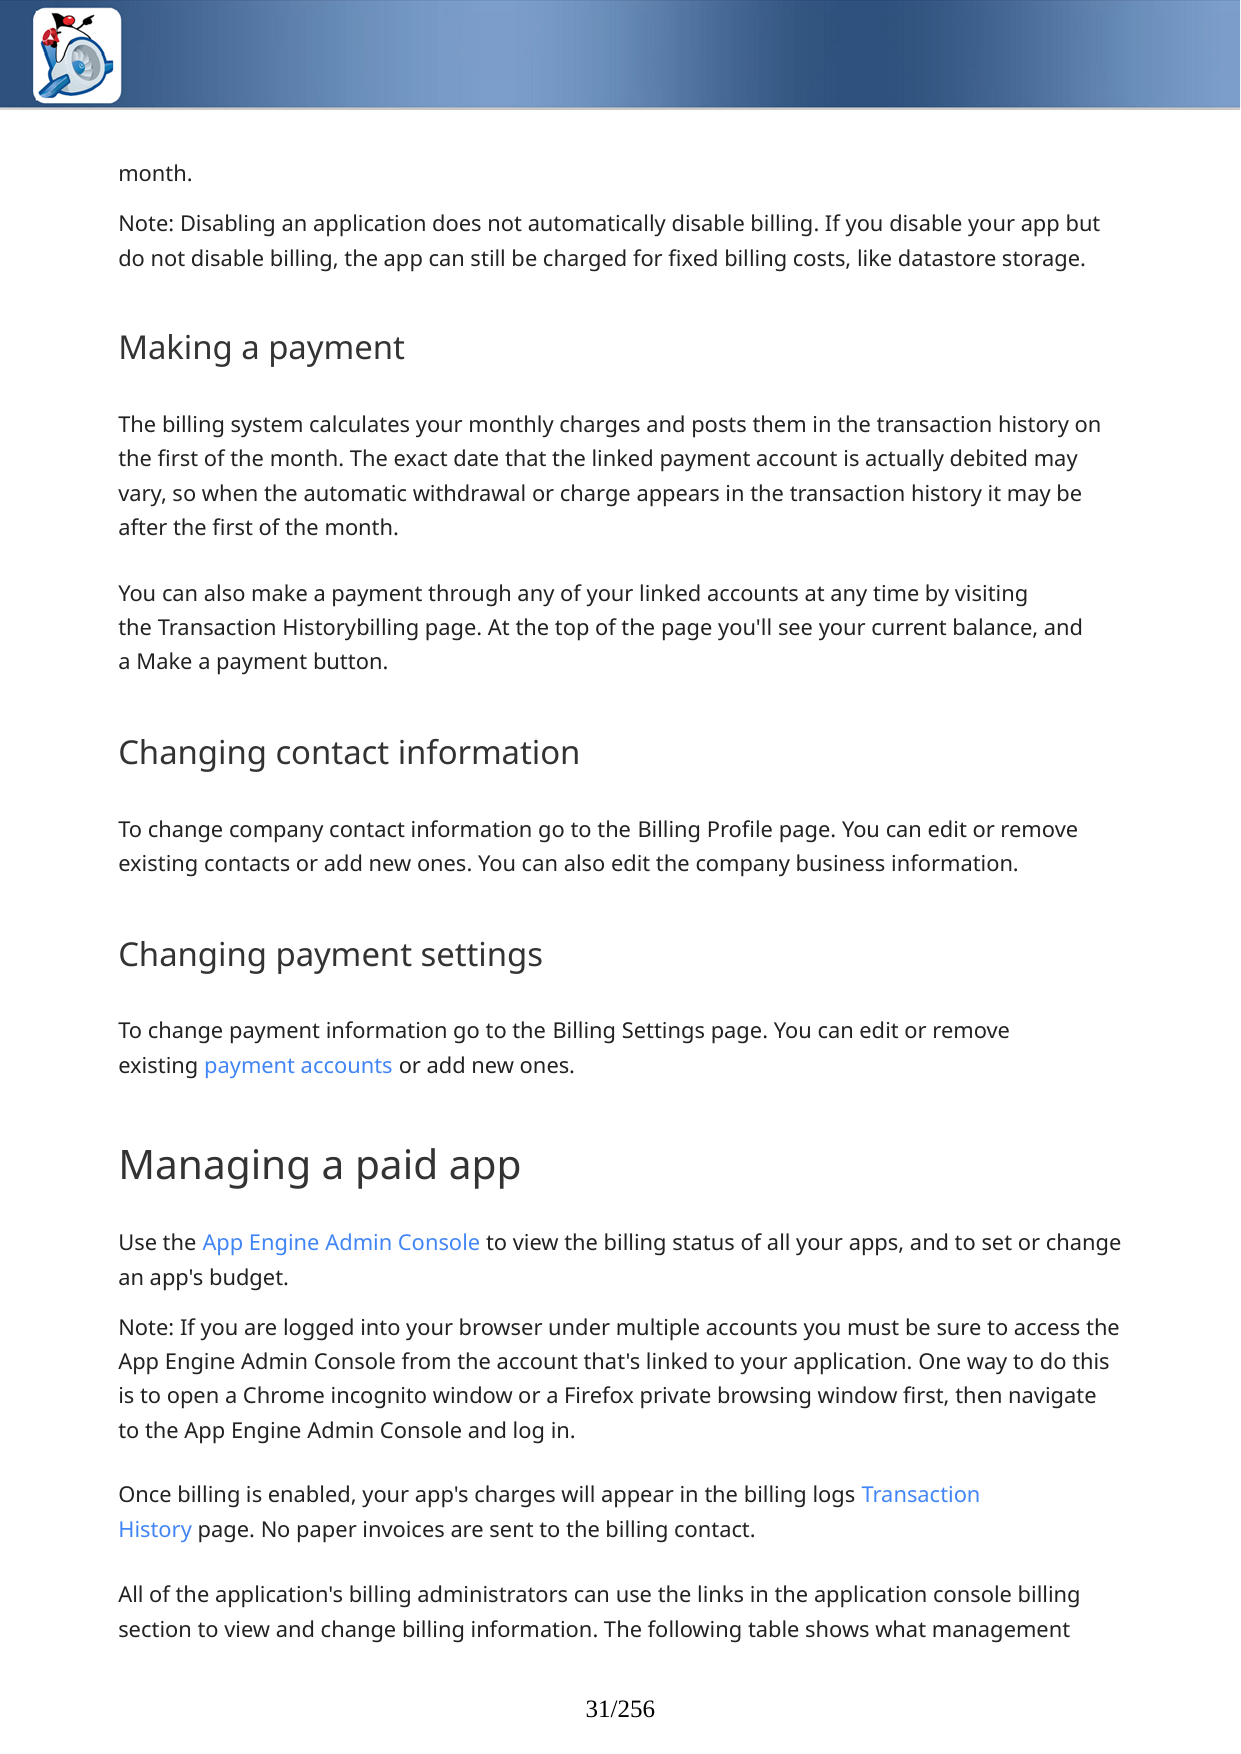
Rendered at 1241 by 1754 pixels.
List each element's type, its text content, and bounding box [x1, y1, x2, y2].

text All of the application's billing administrators can use the links in the application console billing section to view and change billing information. The following table shows what management [118, 1574, 1122, 1643]
picture [0, 0, 1241, 110]
text Once billing is enabled, your app's charges will appear in the billing logs Transaction History page. No paper invoices are sent to the billing contact. [118, 1474, 1122, 1543]
text To change payment information go to the Billing Settings page. You can edit or remove existing payment accounts or add new ones. [118, 1011, 1122, 1080]
subtitle Managing a paid app [118, 1136, 1122, 1191]
text You can also make a payment through any of your linked accounts at any time by visiting the Transaction Historybilling page. At the top of the page you'll see your current balance, and a Make a payment button. [118, 573, 1122, 676]
text To change company contact information go to the Billing Profile page. You can edit or remove existing contacts or add new ones. You can also edit the company business information. [118, 809, 1122, 878]
text The billing system calculates your monthly charges and posts them in the transaction history on the first of the month. The exact date that the linked payment account is actually debited may vary, so when the automatic withdrawal or charge appears in the transaction history it may be after the first of the month. [118, 404, 1122, 542]
text Note: If you are logged into your browser under multiple accounts you must be sure to access the App Engine Admin Console from the account that's linked to your application. One way to do this is to open a Chrome incognito window or a Firefox private browsing window first, then navigate to the App Engine Admin Console and log in. [118, 1307, 1122, 1444]
subtitle Changing contact information [118, 729, 1122, 774]
text Use the App Engine Admin Console to view the billing status of all your apps, and to set or change an app's budget. [118, 1222, 1122, 1291]
text month. [118, 153, 1122, 188]
text Note: Disabling an application does not automatically disable billing. If you disable your app but do not disable billing, the app can still be charged for fixed billing costs, like datastore storage. [118, 203, 1122, 272]
subtitle Changing payment settings [118, 931, 1122, 976]
subtitle Making a payment [118, 324, 1122, 369]
